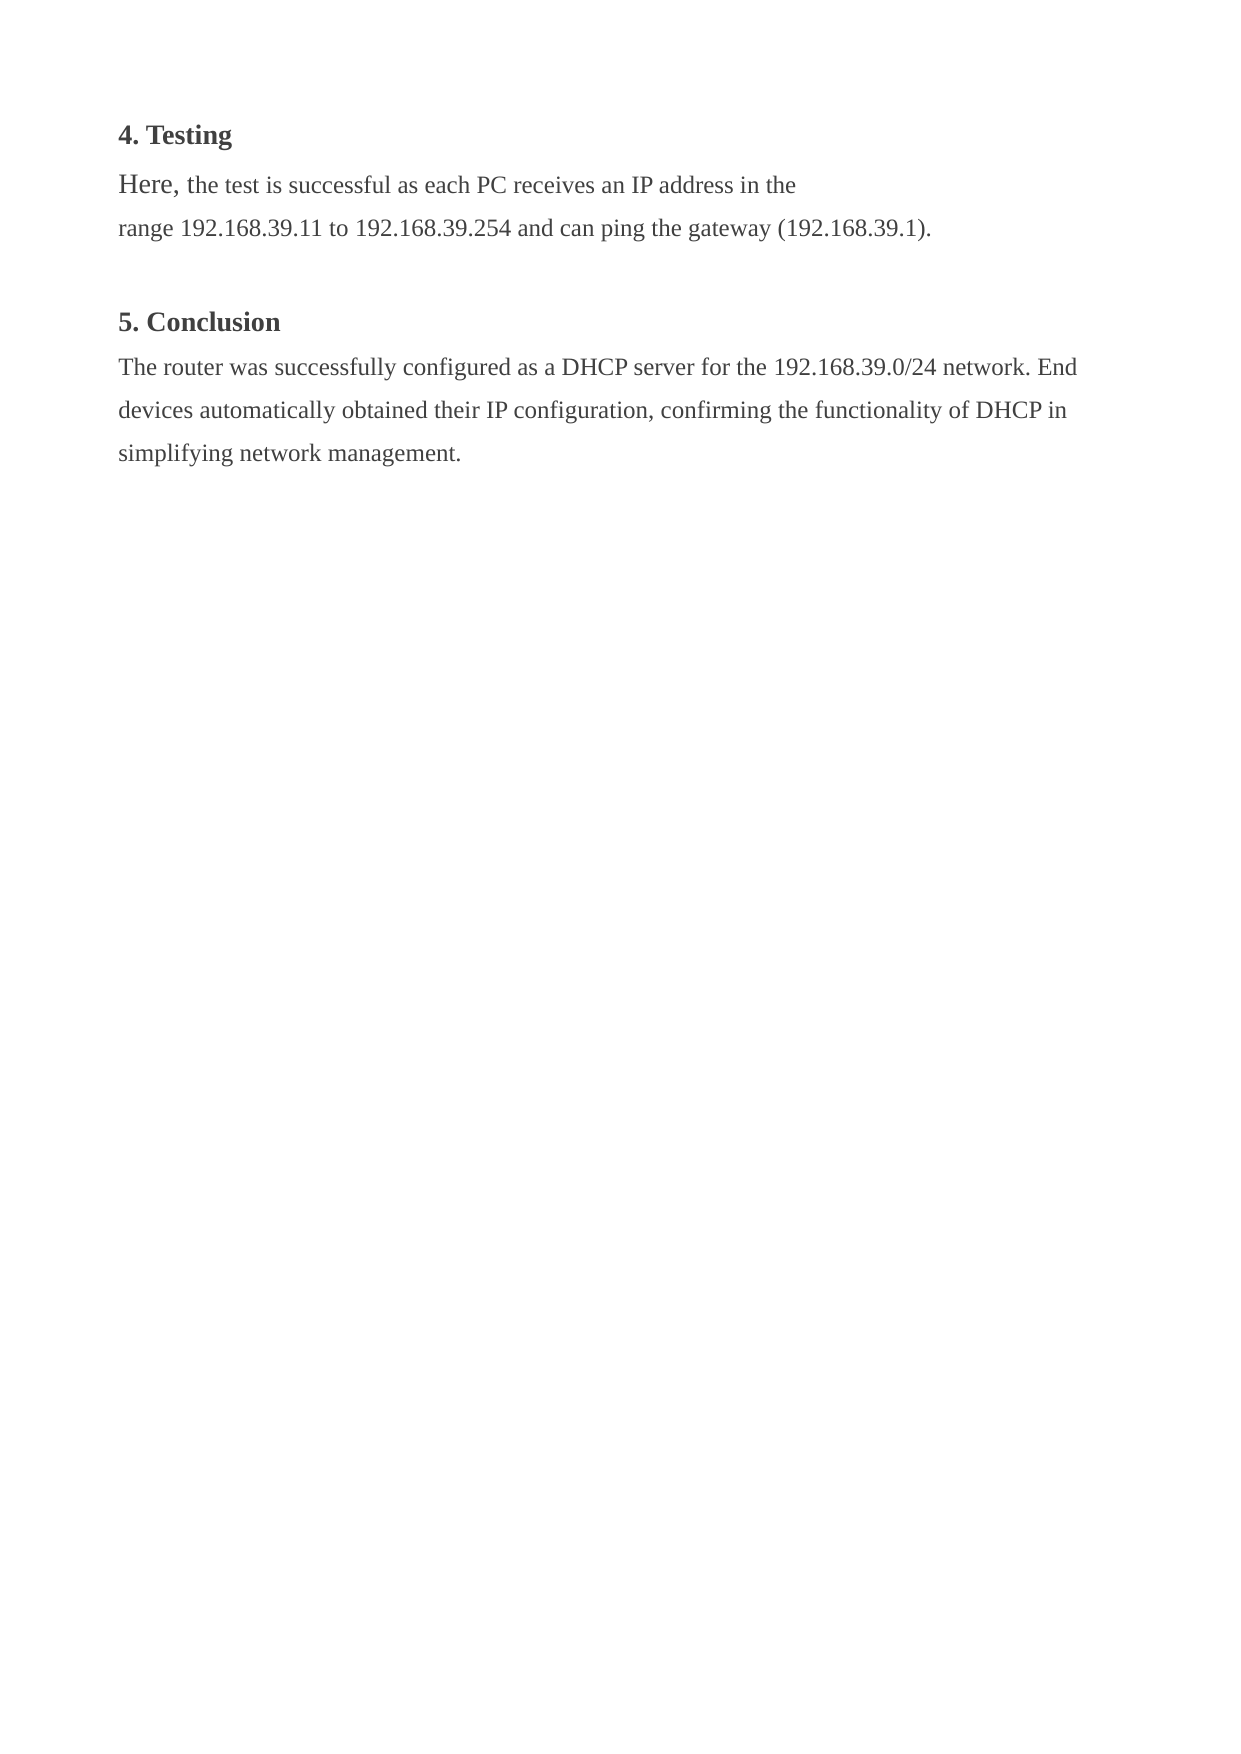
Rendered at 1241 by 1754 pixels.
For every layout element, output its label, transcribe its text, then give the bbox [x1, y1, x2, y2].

subtitle 5. Conclusion The router was successfully configured as a DHCP server for the 192.168.39.0/24 network. End devices automatically obtained their IP configuration, confirming the functionality of DHCP in simplifying network management. [118, 305, 1122, 467]
subtitle 4. Testing Here, the test is successful as each PC receives an IP address in the range 192.168.39.11 to 192.168.39.254 and can ping the gateway (192.168.39.1). [118, 118, 1122, 242]
